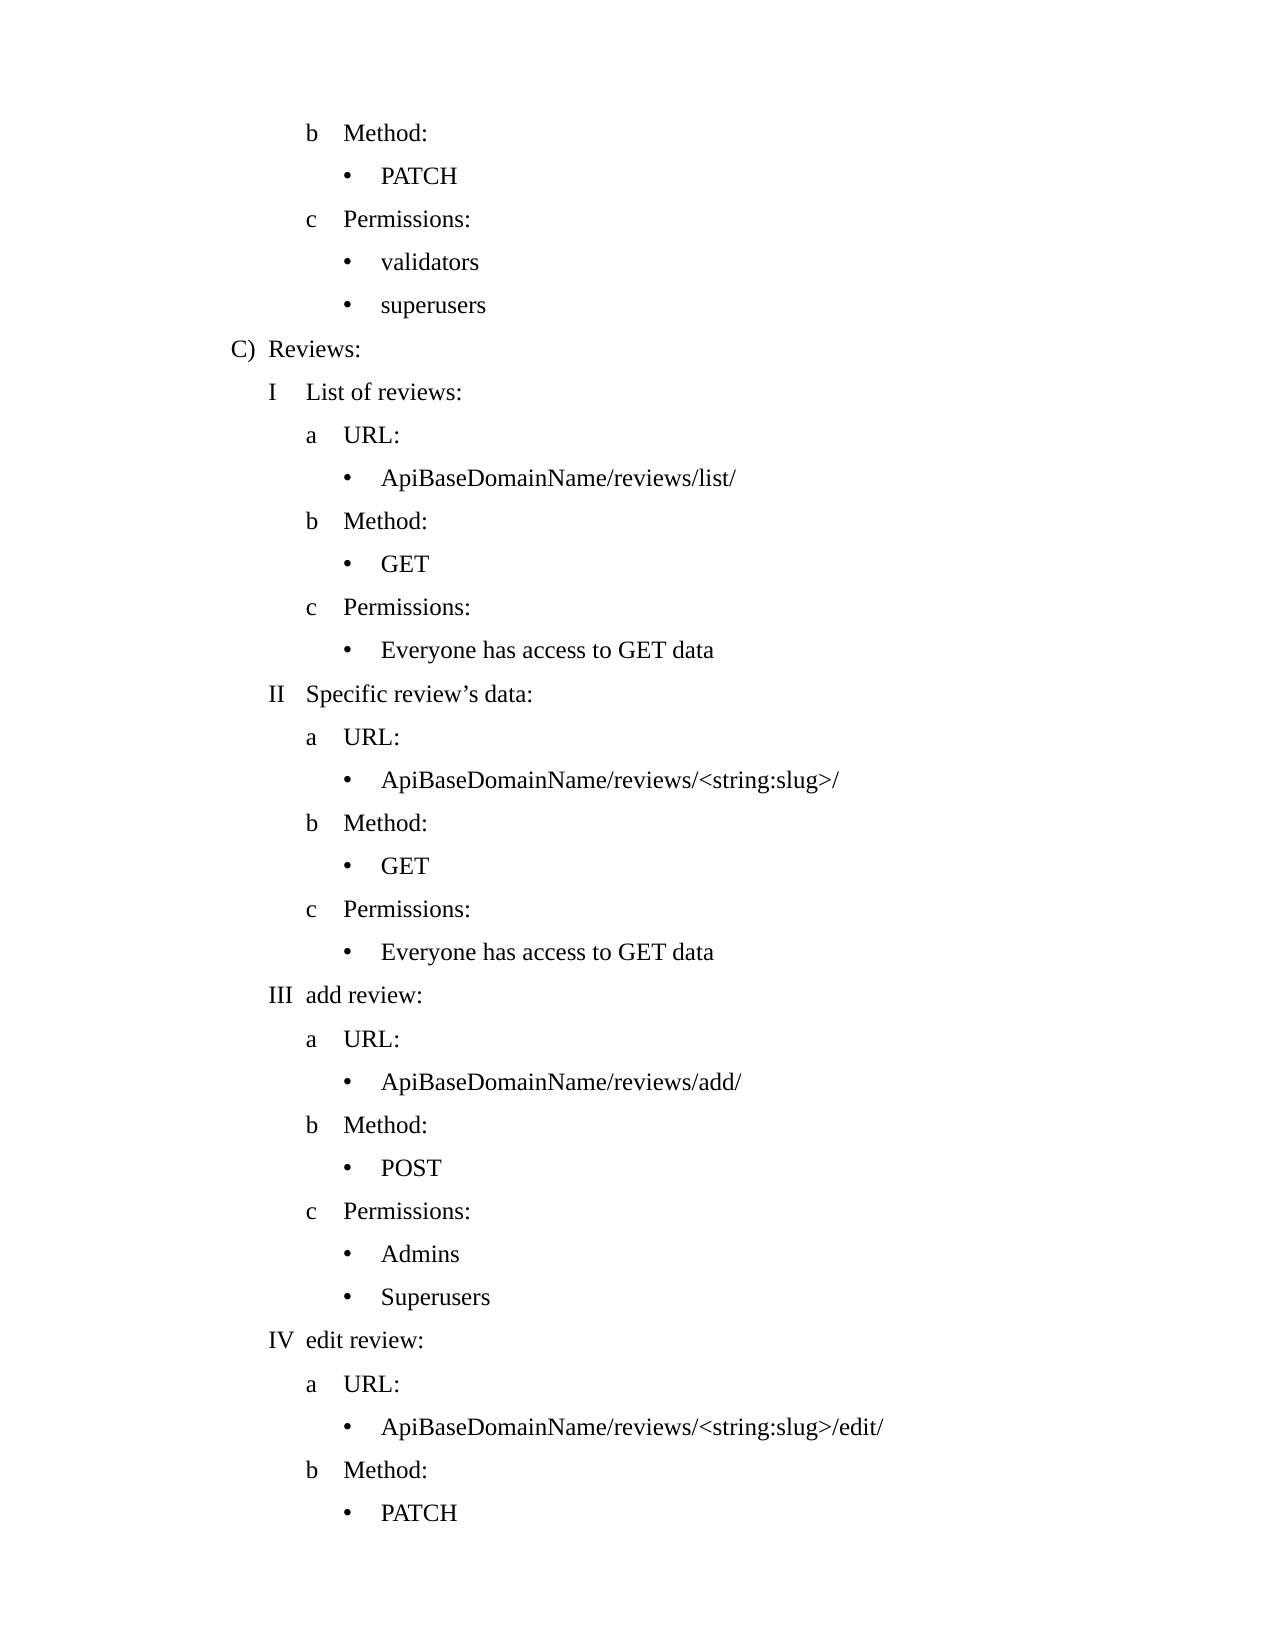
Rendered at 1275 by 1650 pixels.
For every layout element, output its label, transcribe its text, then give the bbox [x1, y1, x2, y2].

list List of reviews: [268, 377, 1157, 406]
list add review: [268, 981, 1157, 1009]
list Everyone has access to GET data [343, 636, 1157, 664]
list GET [343, 851, 1157, 880]
list Admins [343, 1239, 1157, 1268]
list PATCH [343, 161, 1157, 190]
list Method: [306, 808, 1157, 837]
list Permissions: [306, 894, 1157, 923]
list Method: [306, 1455, 1157, 1484]
list POST [343, 1153, 1157, 1182]
list ApiBaseDomainName/reviews/<string:slug>/ [343, 765, 1157, 794]
list Method: [306, 1110, 1157, 1139]
list Everyone has access to GET data [343, 937, 1157, 966]
list URL: [306, 722, 1157, 751]
list ApiBaseDomainName/reviews/<string:slug>/edit/ [343, 1412, 1157, 1441]
list validators [343, 247, 1157, 276]
list Specific review’s data: [268, 679, 1157, 707]
list ApiBaseDomainName/reviews/list/ [343, 463, 1157, 492]
list PATCH [343, 1498, 1157, 1527]
list URL: [306, 1369, 1157, 1397]
list URL: [306, 1024, 1157, 1052]
list Reviews: [231, 334, 1157, 362]
list Permissions: [306, 1196, 1157, 1225]
list ApiBaseDomainName/reviews/add/ [343, 1067, 1157, 1096]
list Permissions: [306, 592, 1157, 621]
list Method: [306, 506, 1157, 535]
list superusers [343, 291, 1157, 319]
list URL: [306, 420, 1157, 449]
list edit review: [268, 1326, 1157, 1354]
list Method: [306, 118, 1157, 147]
list Permissions: [306, 204, 1157, 233]
list GET [343, 549, 1157, 578]
list Superusers [343, 1282, 1157, 1311]
